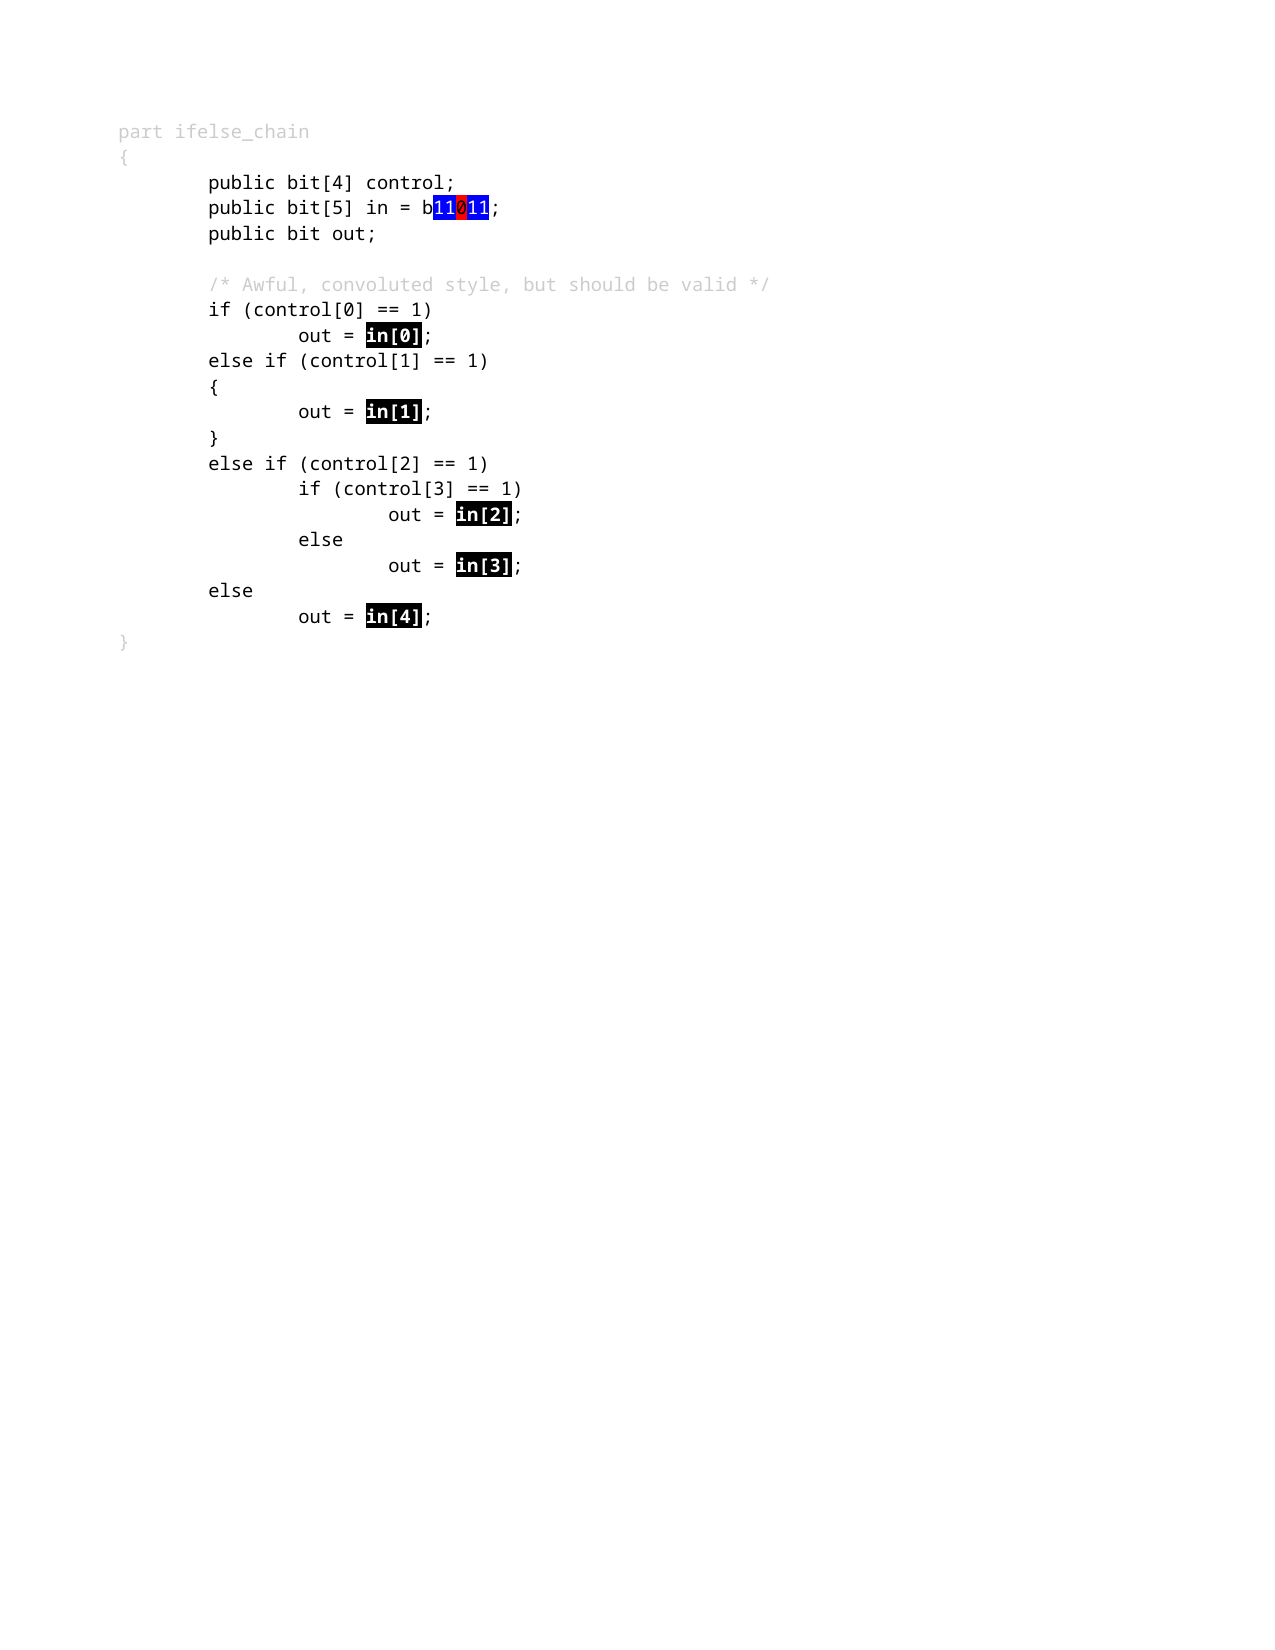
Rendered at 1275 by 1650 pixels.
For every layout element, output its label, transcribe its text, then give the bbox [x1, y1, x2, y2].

text if (control[0] == 1) [118, 297, 1157, 322]
text public bit[5] in = b11011; [118, 195, 1157, 220]
text out = in[1]; [118, 399, 1157, 424]
text else [118, 577, 1157, 603]
text part ifelse_chain [118, 118, 1157, 144]
text out = in[4]; [118, 603, 1157, 628]
text } [118, 424, 1157, 450]
text { [118, 144, 1157, 169]
text public bit out; [118, 220, 1157, 246]
text else if (control[1] == 1) [118, 348, 1157, 373]
text if (control[3] == 1) [118, 475, 1157, 501]
text out = in[0]; [118, 322, 1157, 348]
text else [118, 526, 1157, 552]
text { [118, 373, 1157, 399]
text /* Awful, convoluted style, but should be valid */ [118, 271, 1157, 297]
text } [118, 628, 1157, 654]
text else if (control[2] == 1) [118, 450, 1157, 475]
text public bit[4] control; [118, 169, 1157, 195]
text out = in[2]; [118, 501, 1157, 526]
text out = in[3]; [118, 552, 1157, 577]
